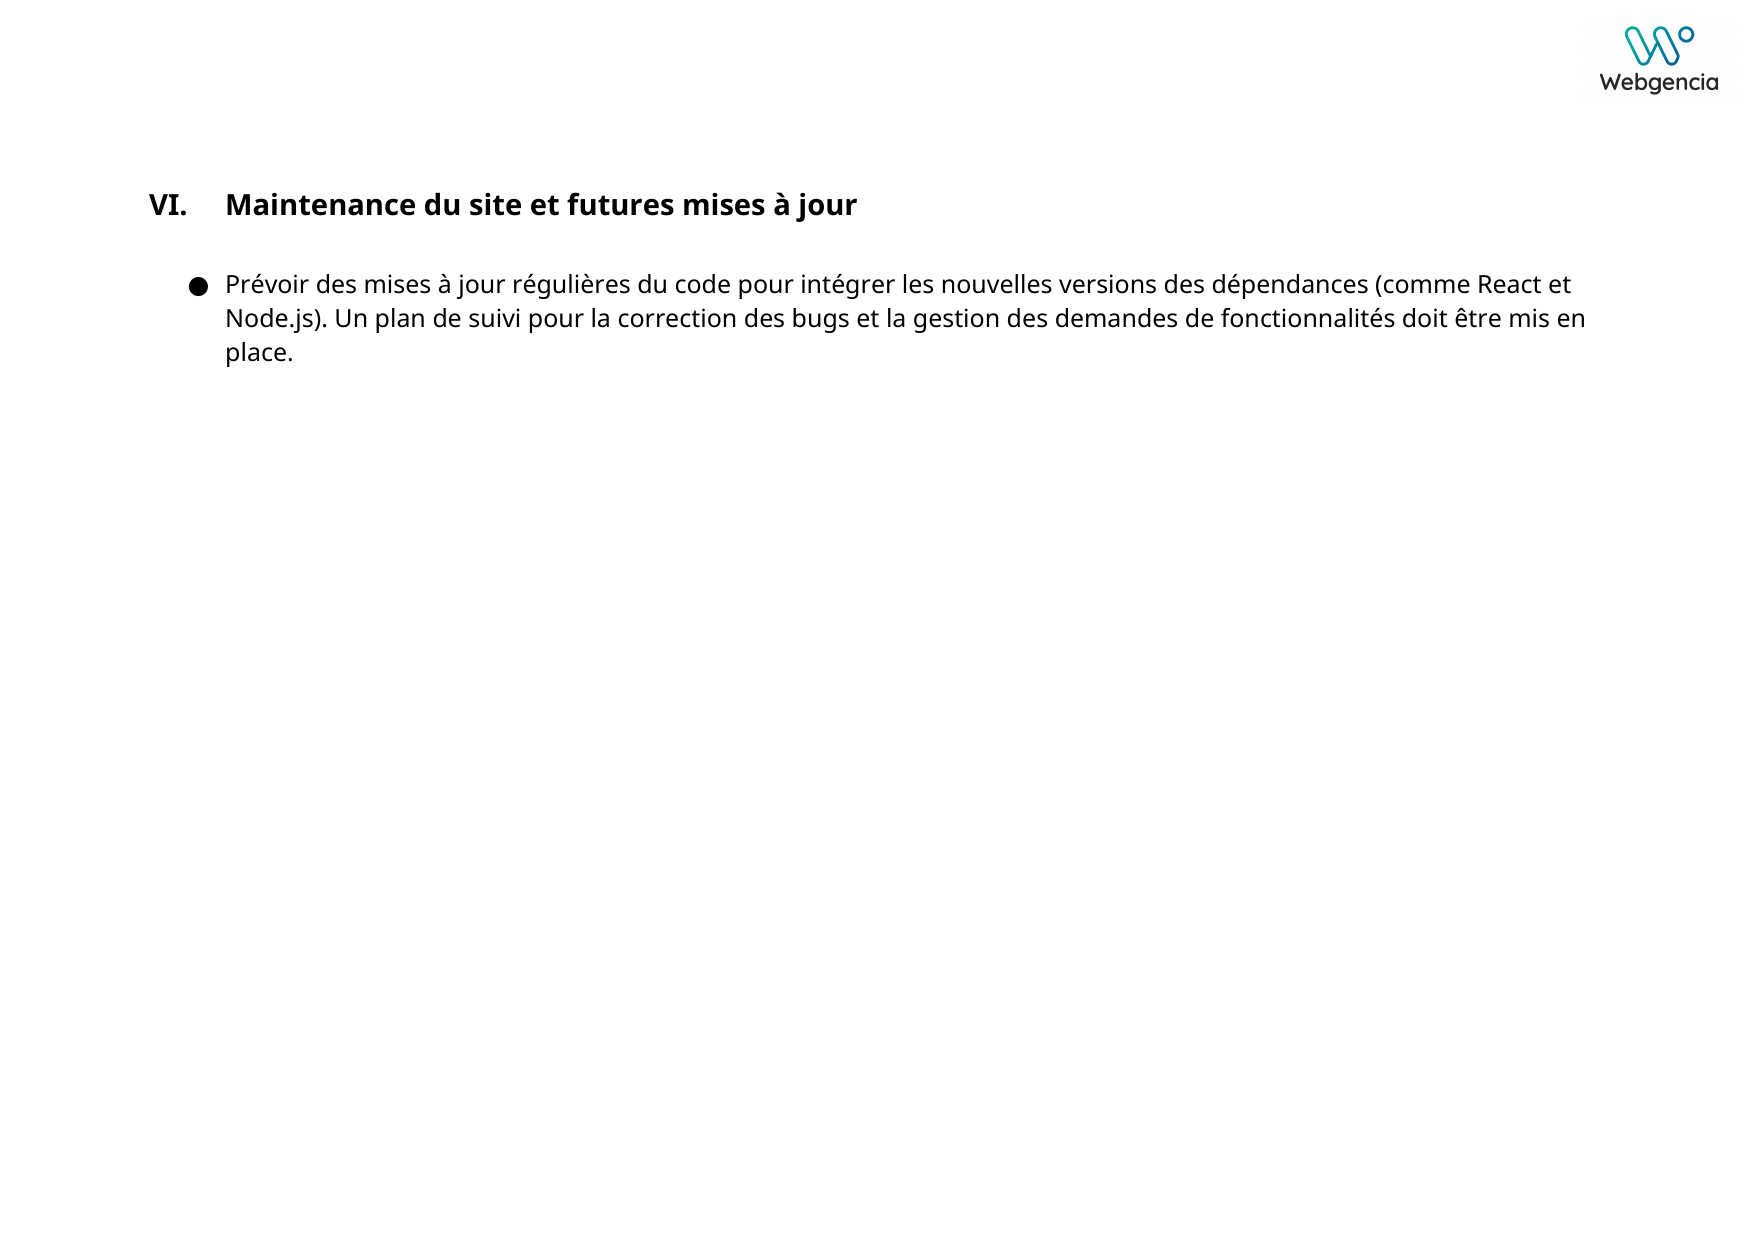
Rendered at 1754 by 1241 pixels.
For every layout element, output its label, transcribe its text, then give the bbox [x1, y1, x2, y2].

subtitle Maintenance du site et futures mises à jour [187, 184, 1604, 266]
list Prévoir des mises à jour régulières du code pour intégrer les nouvelles versions des dépendances (comme React et Node.js). Un plan de suivi pour la correction des bugs et la gestion des demandes de fonctionnalités doit être mis en place. [187, 266, 1604, 368]
picture [1580, 20, 1739, 101]
